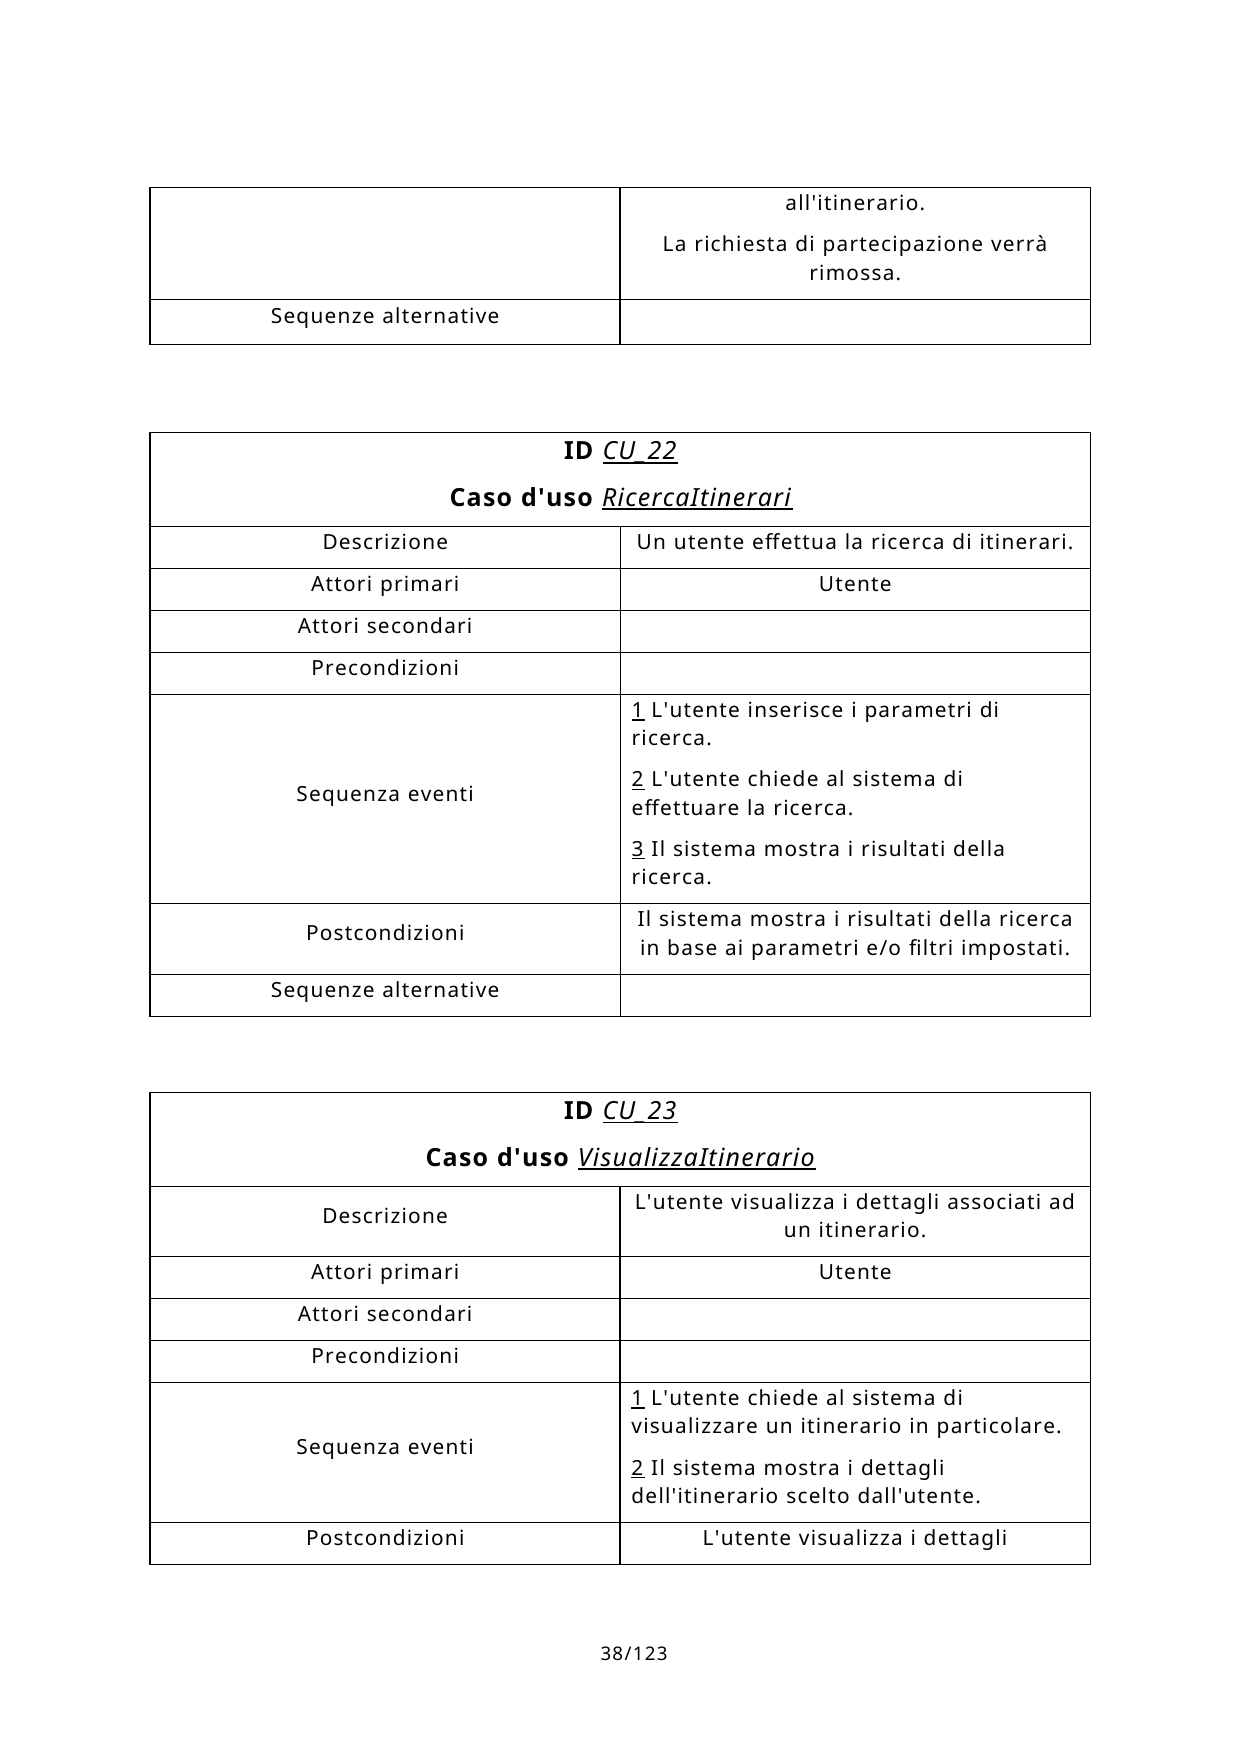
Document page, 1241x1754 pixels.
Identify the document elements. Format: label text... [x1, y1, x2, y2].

table_cell Il sistema mostra i risultati della ricerca in base ai parametri e/o filtri impostati. [621, 904, 1090, 974]
table_cell 1 L'utente inserisce i parametri di ricerca. 2 L'utente chiede al sistema di effettuare la ricerca. 3 Il sistema mostra i risultati della ricerca. [621, 695, 1090, 903]
table_cell Attori primari [151, 569, 620, 610]
table_cell [621, 1341, 1090, 1382]
table_cell Sequenze alternative [151, 300, 619, 343]
table_cell [151, 188, 619, 299]
table_cell Precondizioni [151, 653, 620, 694]
table_cell Attori secondari [151, 1299, 619, 1340]
table_cell Precondizioni [151, 1341, 619, 1382]
table_cell [621, 1299, 1090, 1340]
table_cell Descrizione [151, 1187, 619, 1256]
table_cell [621, 611, 1090, 652]
table_cell Descrizione [151, 527, 620, 568]
table_cell Attori primari [151, 1257, 619, 1298]
table_cell [621, 300, 1090, 343]
table_cell L'utente visualizza i dettagli associati ad un itinerario. [621, 1187, 1090, 1256]
table_cell [621, 653, 1090, 694]
table_header ID CU_22 Caso d'uso RicercaItinerari [151, 433, 1090, 526]
table_cell Utente [621, 569, 1090, 610]
table_cell Sequenza eventi [151, 1383, 619, 1522]
table_cell Utente [621, 1257, 1090, 1298]
table_cell [621, 975, 1090, 1016]
table_header ID CU_23 Caso d'uso VisualizzaItinerario [151, 1093, 1090, 1186]
table_cell Postcondizioni [151, 904, 620, 974]
table_cell Sequenze alternative [151, 975, 620, 1016]
table_cell 1 L'utente chiede al sistema di visualizzare un itinerario in particolare. 2 Il sistema mostra i dettagli dell'itinerario scelto dall'utente. [621, 1383, 1090, 1522]
table_cell L'utente visualizza i dettagli [621, 1523, 1090, 1564]
table_cell all'itinerario. La richiesta di partecipazione verrà rimossa. [621, 188, 1090, 299]
table_cell Attori secondari [151, 611, 620, 652]
table_cell Un utente effettua la ricerca di itinerari. [621, 527, 1090, 568]
table_cell Sequenza eventi [151, 695, 620, 903]
table_cell Postcondizioni [151, 1523, 619, 1564]
